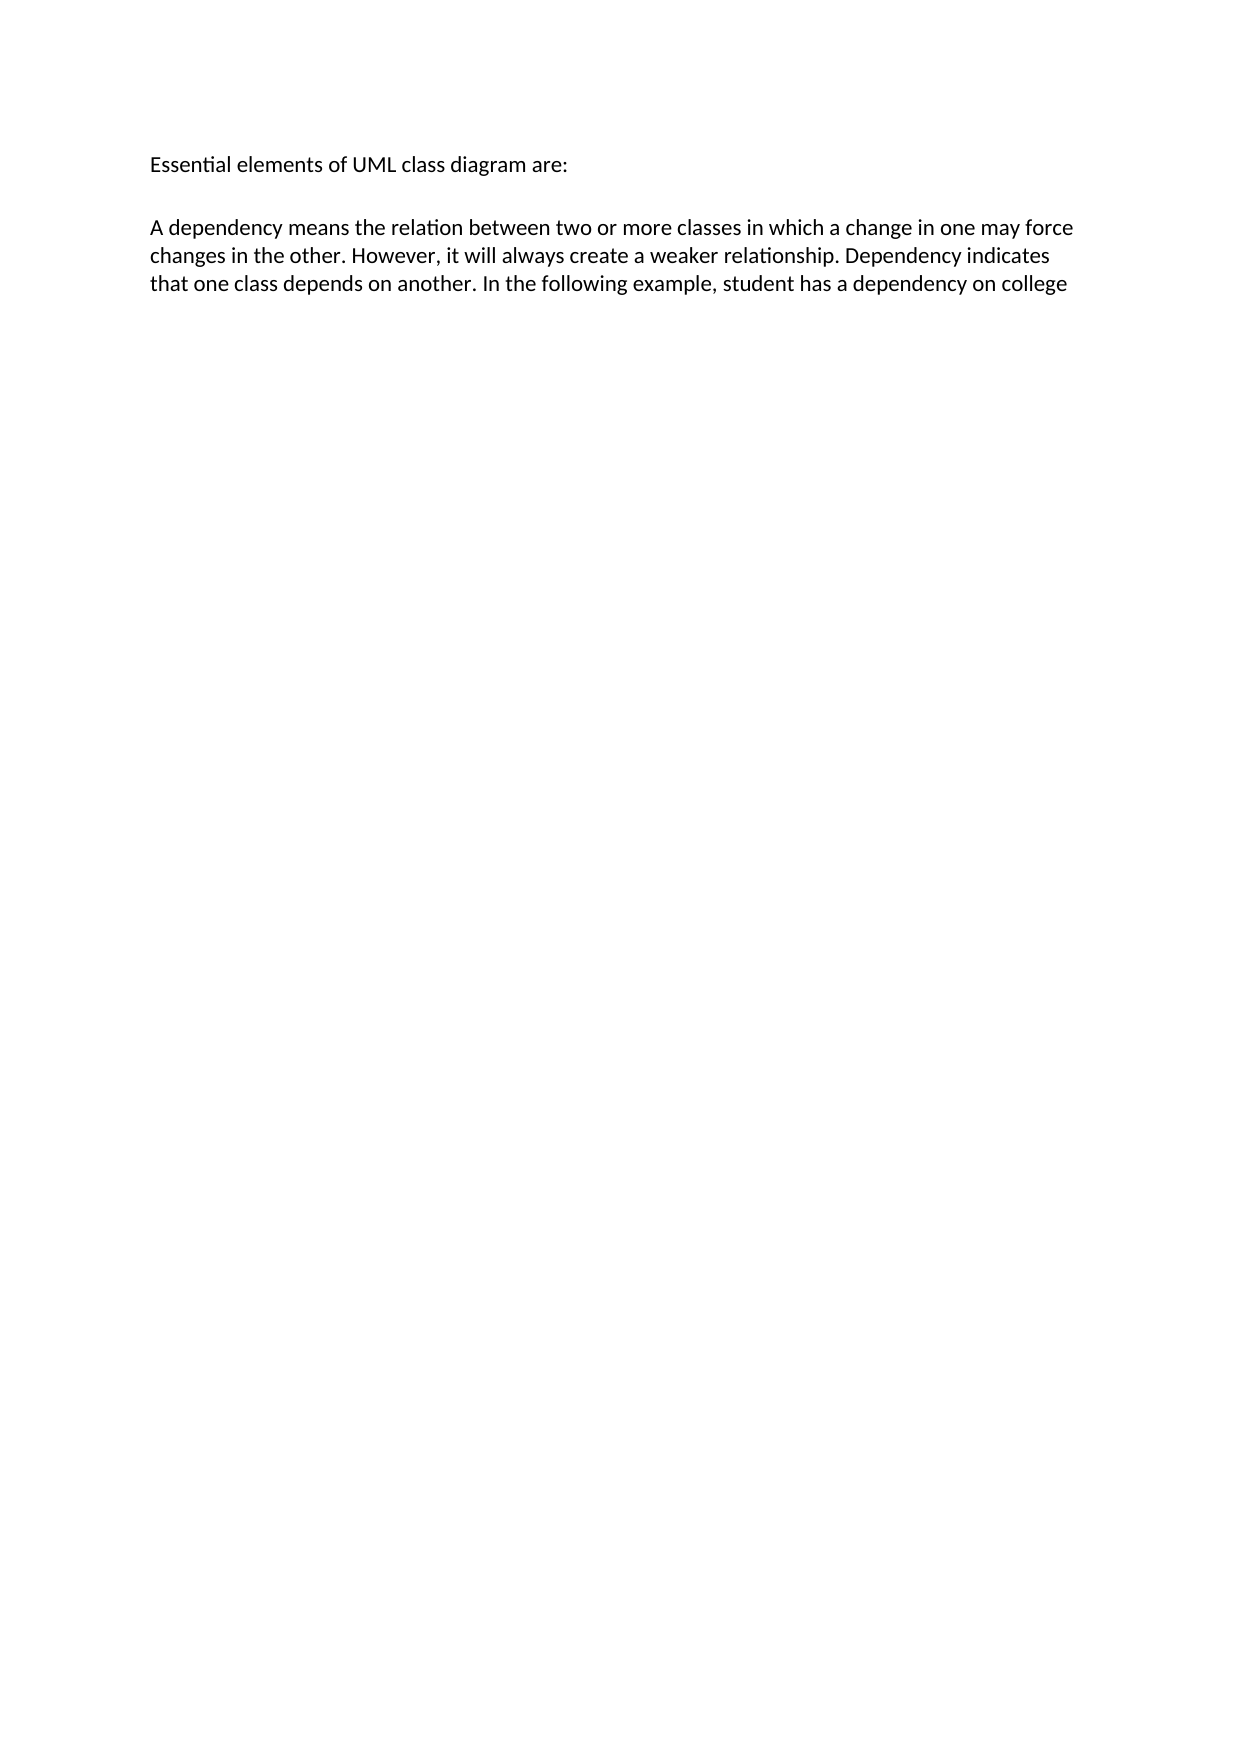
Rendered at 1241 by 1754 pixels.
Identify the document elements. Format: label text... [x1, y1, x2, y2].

text A dependency means the relation between two or more classes in which a change in one may force changes in the other. However, it will always create a weaker relationship. Dependency indicates that one class depends on another. In the following example, student has a dependency on college [150, 213, 1090, 297]
text Essential elements of UML class diagram are: [150, 150, 1090, 178]
